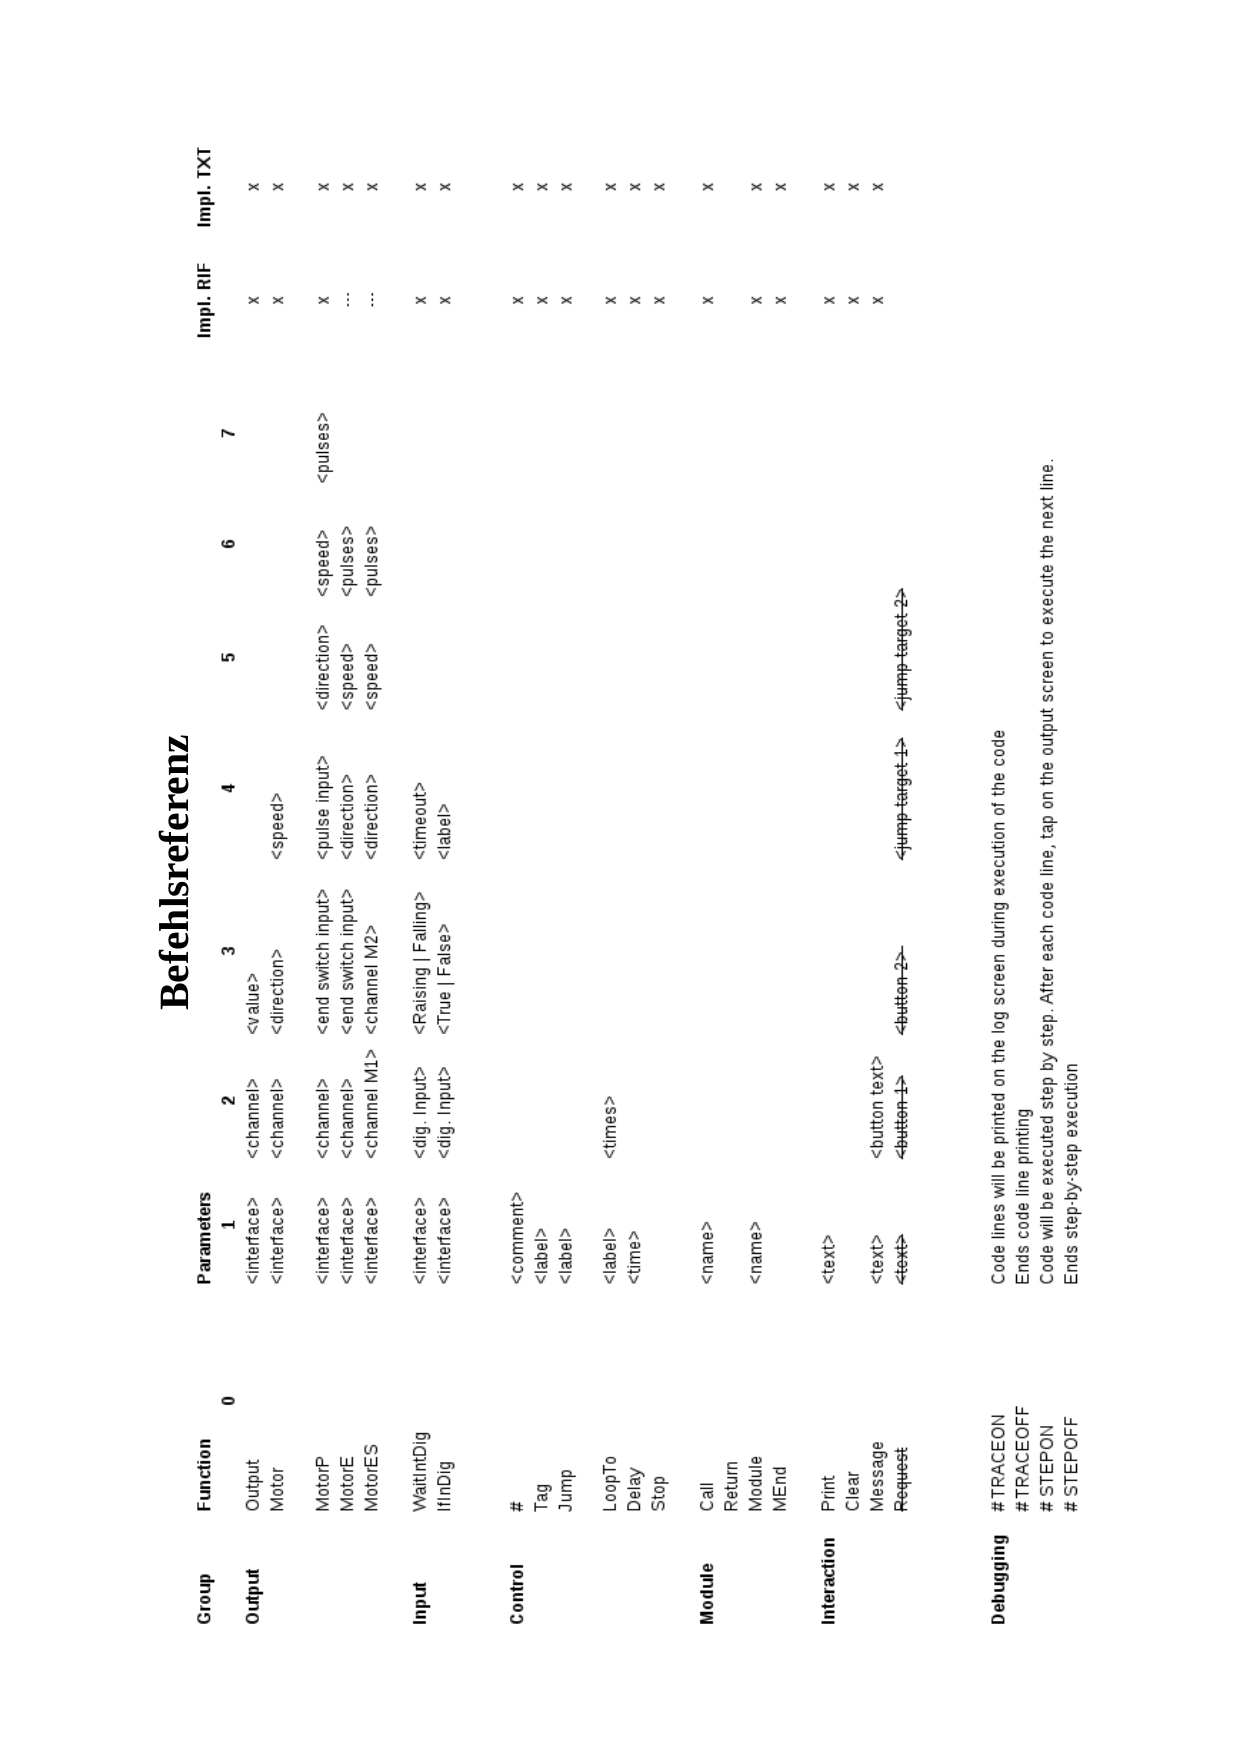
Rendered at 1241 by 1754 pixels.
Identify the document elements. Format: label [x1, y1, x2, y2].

picture [189, 121, 1086, 1628]
